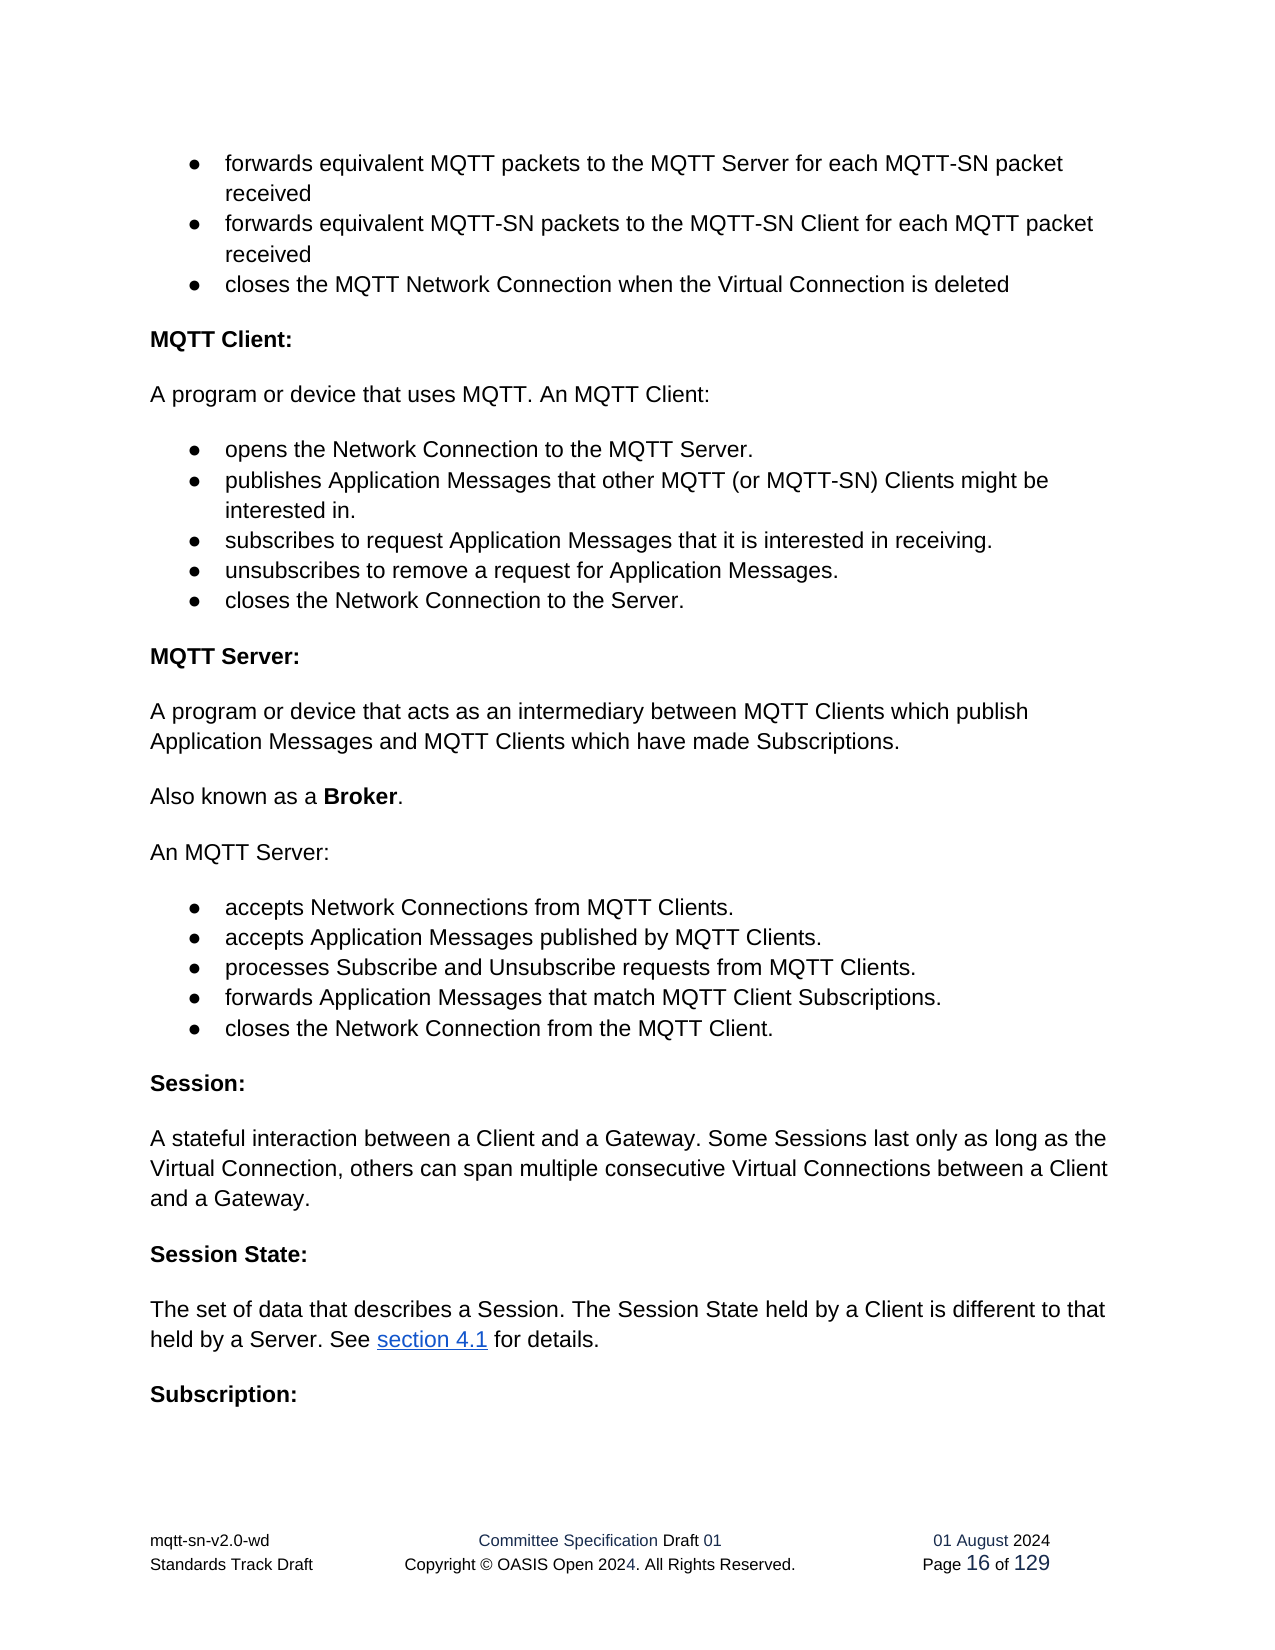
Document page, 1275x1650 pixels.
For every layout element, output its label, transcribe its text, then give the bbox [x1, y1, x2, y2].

list opens the Network Connection to the MQTT Server. [187, 436, 1125, 463]
text A program or device that uses MQTT. An MQTT Client: [150, 381, 1125, 408]
list closes the Network Connection to the Server. [187, 587, 1125, 614]
list unsubscribes to remove a request for Application Messages. [187, 557, 1125, 584]
text An MQTT Server: [150, 838, 1125, 865]
text Session State: [150, 1241, 1125, 1267]
text MQTT Server: [150, 643, 1125, 669]
list accepts Application Messages published by MQTT Clients. [187, 924, 1125, 950]
text A program or device that acts as an intermediary between MQTT Clients which publish Application Messages and MQTT Clients which have made Subscriptions. [150, 698, 1125, 754]
list forwards equivalent MQTT-SN packets to the MQTT-SN Client for each MQTT packet received [187, 210, 1125, 267]
list accepts Network Connections from MQTT Clients. [187, 894, 1125, 920]
list processes Subscribe and Unsubscribe requests from MQTT Clients. [187, 954, 1125, 981]
text Subscription: [150, 1381, 1125, 1408]
list forwards Application Messages that match MQTT Client Subscriptions. [187, 984, 1125, 1011]
text Also known as a Broker. [150, 783, 1125, 810]
text A stateful interaction between a Client and a Gateway. Some Sessions last only as long as the Virtual Connection, others can span multiple consecutive Virtual Connections between a Client and a Gateway. [150, 1125, 1125, 1212]
text The set of data that describes a Session. The Session State held by a Client is different to that held by a Server. See section 4.1 for details. [150, 1296, 1125, 1352]
list forwards equivalent MQTT packets to the MQTT Server for each MQTT-SN packet received [187, 150, 1125, 207]
text MQTT Client: [150, 326, 1125, 352]
list subscribes to request Application Messages that it is interested in receiving. [187, 527, 1125, 553]
text Session: [150, 1070, 1125, 1096]
list publishes Application Messages that other MQTT (or MQTT-SN) Clients might be interested in. [187, 467, 1125, 523]
list closes the Network Connection from the MQTT Client. [187, 1014, 1125, 1041]
list closes the MQTT Network Connection when the Virtual Connection is deleted [187, 271, 1125, 297]
